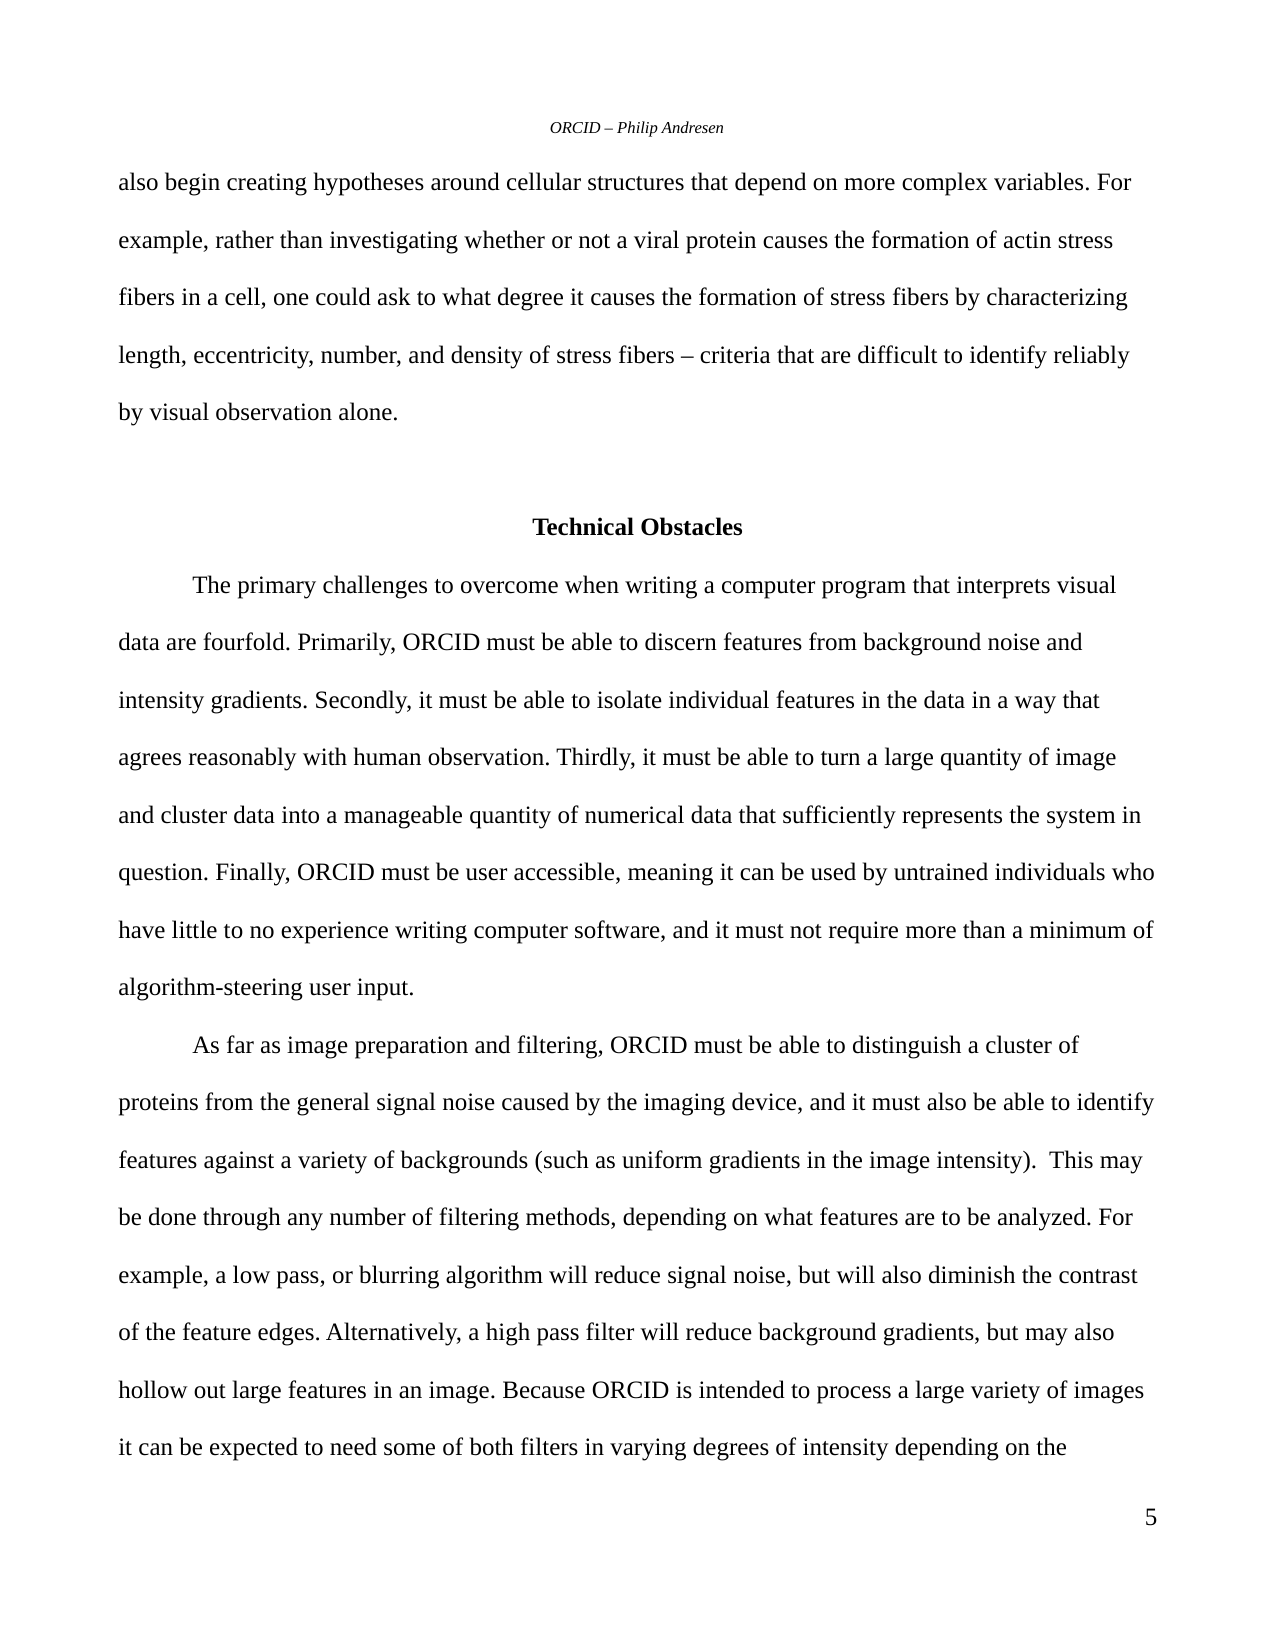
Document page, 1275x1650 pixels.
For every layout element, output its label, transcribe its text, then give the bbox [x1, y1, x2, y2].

text The primary challenges to overcome when writing a computer program that interprets visual data are fourfold. Primarily, ORCID must be able to discern features from background noise and intensity gradients. Secondly, it must be able to isolate individual features in the data in a way that agrees reasonably with human observation. Thirdly, it must be able to turn a large quantity of image and cluster data into a manageable quantity of numerical data that sufficiently represents the system in question. Finally, ORCID must be user accessible, meaning it can be used by untrained individuals who have little to no experience writing computer software, and it must not require more than a minimum of algorithm-steering user input. [118, 570, 1157, 1001]
text As far as image preparation and filtering, ORCID must be able to distinguish a cluster of proteins from the general signal noise caused by the imaging device, and it must also be able to identify features against a variety of backgrounds (such as uniform gradients in the image intensity). This may be done through any number of filtering methods, depending on what features are to be analyzed. For example, a low pass, or blurring algorithm will reduce signal noise, but will also diminish the contrast of the feature edges. Alternatively, a high pass filter will reduce background gradients, but may also hollow out large features in an image. Because ORCID is intended to process a large variety of images it can be expected to need some of both filters in varying degrees of intensity depending on the [118, 1030, 1157, 1461]
text Technical Obstacles [118, 512, 1157, 541]
text also begin creating hypotheses around cellular structures that depend on more complex variables. For example, rather than investigating whether or not a viral protein causes the formation of actin stress fibers in a cell, one could ask to what degree it causes the formation of stress fibers by characterizing length, eccentricity, number, and density of stress fibers – criteria that are difficult to identify reliably by visual observation alone. [118, 167, 1157, 426]
